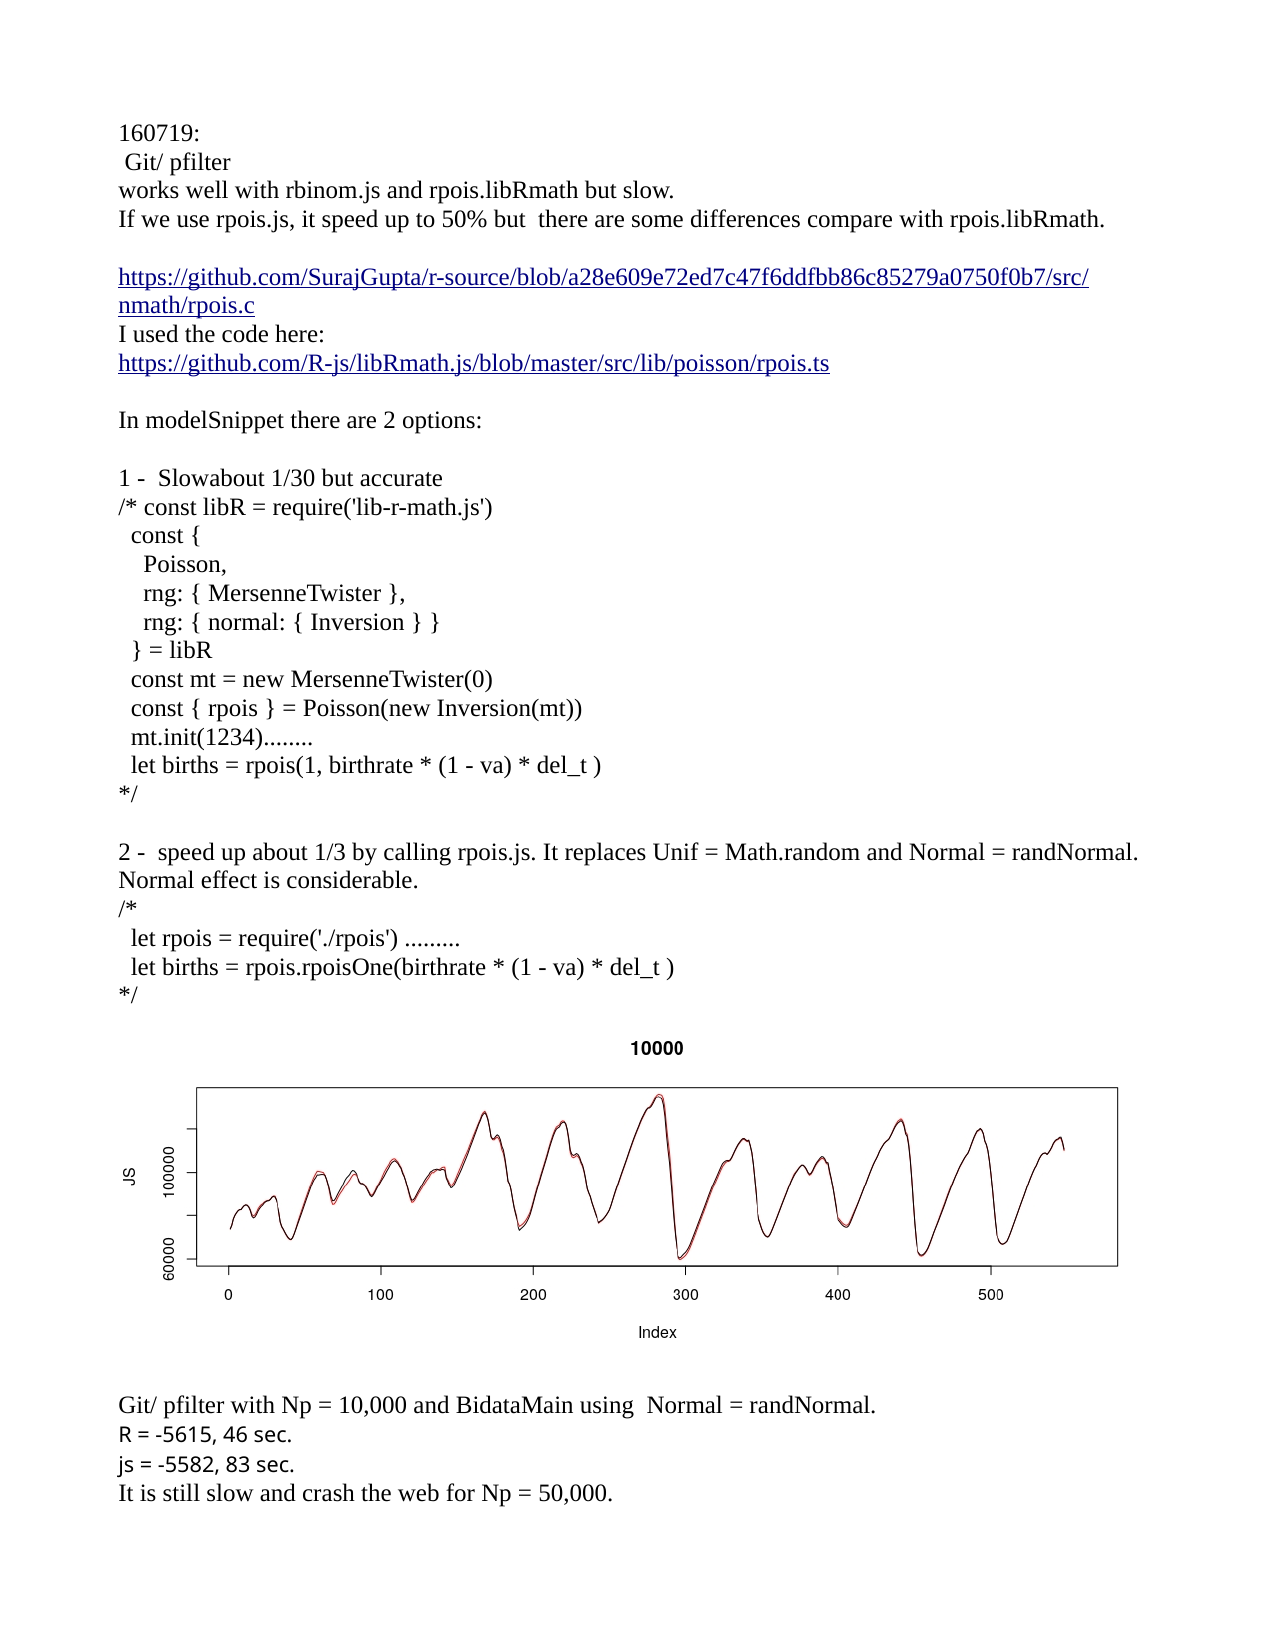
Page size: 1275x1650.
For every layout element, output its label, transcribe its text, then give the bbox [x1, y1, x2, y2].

picture [118, 1009, 1157, 1362]
text In modelSnippet there are 2 options: [118, 406, 1157, 434]
text } = libR [118, 636, 1157, 664]
text Git/ pfilter with Np = 10,000 and BidataMain using Normal = randNormal. [118, 1391, 1157, 1419]
text 2 - speed up about 1/3 by calling rpois.js. It replaces Unif = Math.random and Normal = randNormal. Normal effect is considerable. [118, 837, 1157, 894]
text const { [118, 521, 1157, 549]
text R = -5615, 46 sec. [118, 1419, 1157, 1449]
text https://github.com/SurajGupta/r-source/blob/a28e609e72ed7c47f6ddfbb86c85279a0750f0b7/src/nmath/rpois.c [118, 262, 1157, 319]
text js = -5582, 83 sec. [118, 1449, 1157, 1478]
text rng: { normal: { Inversion } } [118, 607, 1157, 636]
text let births = rpois.rpoisOne(birthrate * (1 - va) * del_t ) [118, 952, 1157, 981]
text /* [118, 894, 1157, 923]
text 1 - Slowabout 1/30 but accurate [118, 463, 1157, 492]
text /* const libR = require('lib-r-math.js') [118, 492, 1157, 521]
text I used the code here: [118, 319, 1157, 348]
text 160719: [118, 118, 1157, 147]
text let rpois = require('./rpois') ......... [118, 923, 1157, 952]
text */ [118, 779, 1157, 808]
text Git/ pfilter [118, 147, 1157, 176]
text const { rpois } = Poisson(new Inversion(mt)) [118, 693, 1157, 722]
text mt.init(1234)........ [118, 722, 1157, 751]
text https://github.com/R-js/libRmath.js/blob/master/src/lib/poisson/rpois.ts [118, 348, 1157, 377]
text */ [118, 981, 1157, 1009]
text works well with rbinom.js and rpois.libRmath but slow. [118, 176, 1157, 204]
text rng: { MersenneTwister }, [118, 578, 1157, 607]
text Poisson, [118, 549, 1157, 578]
text It is still slow and crash the web for Np = 50,000. [118, 1478, 1157, 1507]
text let births = rpois(1, birthrate * (1 - va) * del_t ) [118, 751, 1157, 779]
text If we use rpois.js, it speed up to 50% but there are some differences compare with rpois.libRmath. [118, 204, 1157, 233]
text const mt = new MersenneTwister(0) [118, 664, 1157, 693]
